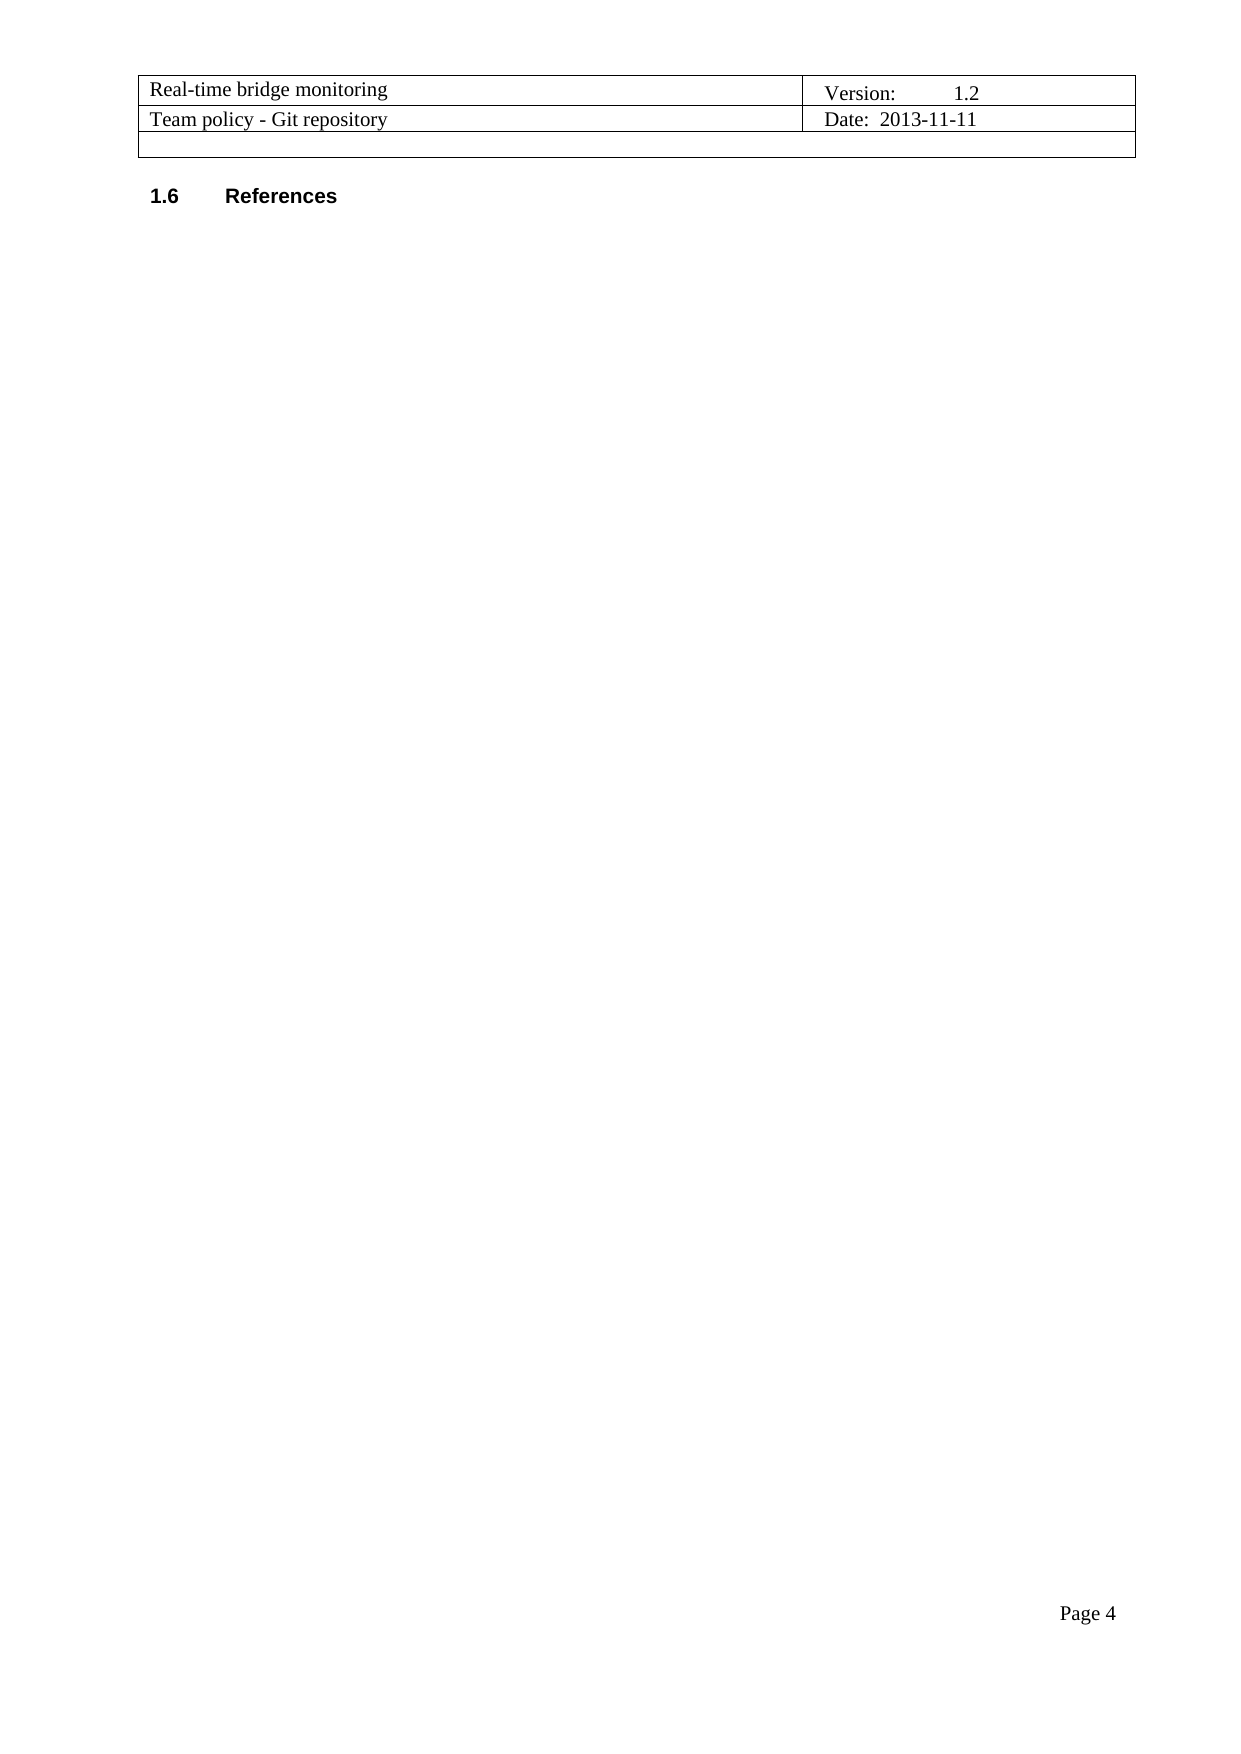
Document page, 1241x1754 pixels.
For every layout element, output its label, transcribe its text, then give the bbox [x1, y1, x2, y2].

subtitle References [150, 183, 1090, 208]
